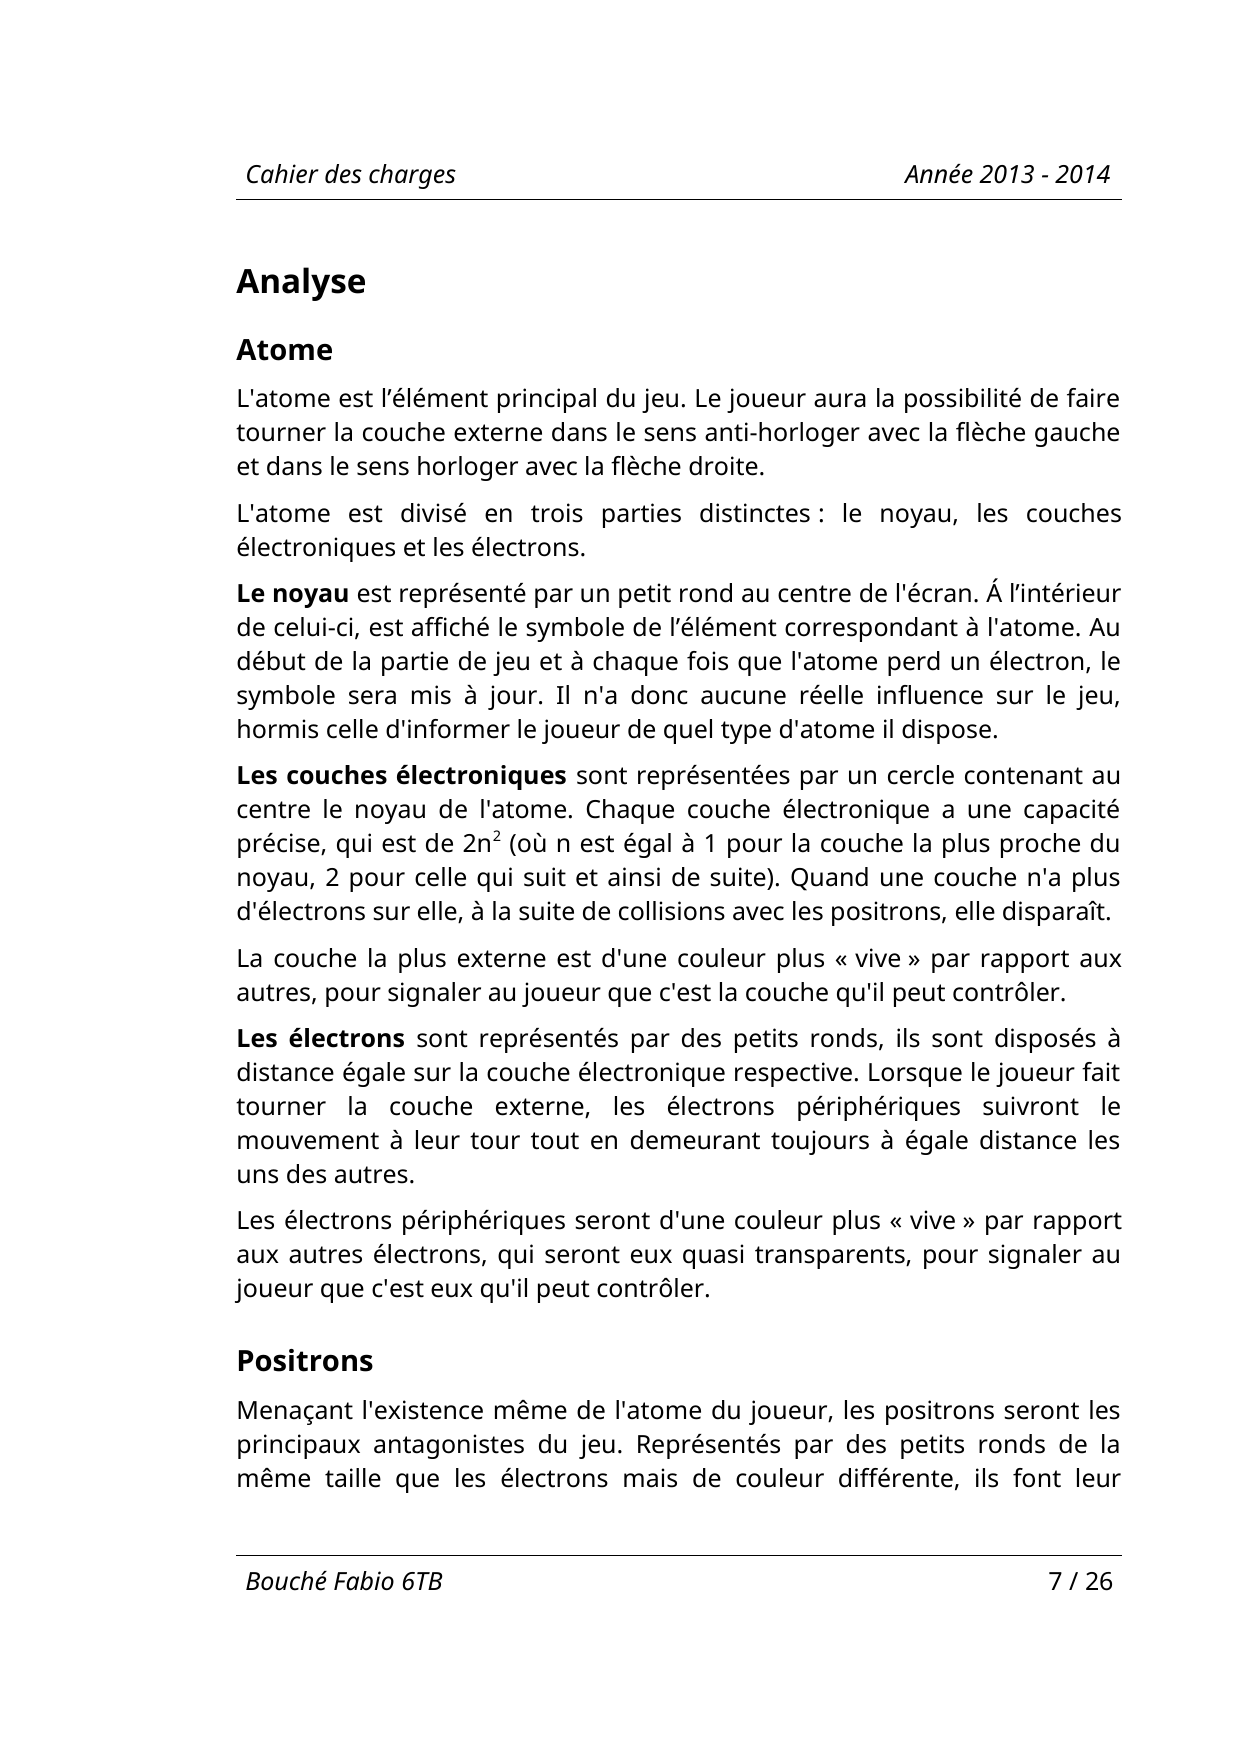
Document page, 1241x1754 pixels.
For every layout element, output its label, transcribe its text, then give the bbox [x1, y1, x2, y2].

text Les électrons périphériques seront d'une couleur plus « vive » par rapport aux autres électrons, qui seront eux quasi transparents, pour signaler au joueur que c'est eux qu'il peut contrôler. [236, 1203, 1122, 1305]
subtitle Positrons [236, 1340, 1122, 1380]
text Menaçant l'existence même de l'atome du joueur, les positrons seront les principaux antagonistes du jeu. Représentés par des petits ronds de la même taille que les électrons mais de couleur différente, ils font leur [236, 1393, 1122, 1494]
text L'atome est divisé en trois parties distinctes : le noyau, les couches électroniques et les électrons. [236, 495, 1122, 563]
text Le noyau est représenté par un petit rond au centre de l'écran. Á l’intérieur de celui-ci, est affiché le symbole de l’élément correspondant à l'atome. Au début de la partie de jeu et à chaque fois que l'atome perd un électron, le symbole sera mis à jour. Il n'a donc aucune réelle influence sur le jeu, hormis celle d'informer le joueur de quel type d'atome il dispose. [236, 576, 1122, 746]
subtitle Atome [236, 329, 1122, 368]
text Les couches électroniques sont représentées par un cercle contenant au centre le noyau de l'atome. Chaque couche électronique a une capacité précise, qui est de 2n2 (où n est égal à 1 pour la couche la plus proche du noyau, 2 pour celle qui suit et ainsi de suite). Quand une couche n'a plus d'électrons sur elle, à la suite de collisions avec les positrons, elle disparaît. [236, 758, 1122, 928]
subtitle Analyse [236, 258, 1122, 304]
text L'atome est l’élément principal du jeu. Le joueur aura la possibilité de faire tourner la couche externe dans le sens anti-horloger avec la flèche gauche et dans le sens horloger avec la flèche droite. [236, 381, 1122, 483]
text Les électrons sont représentés par des petits ronds, ils sont disposés à distance égale sur la couche électronique respective. Lorsque le joueur fait tourner la couche externe, les électrons périphériques suivront le mouvement à leur tour tout en demeurant toujours à égale distance les uns des autres. [236, 1021, 1122, 1191]
text La couche la plus externe est d'une couleur plus « vive » par rapport aux autres, pour signaler au joueur que c'est la couche qu'il peut contrôler. [236, 940, 1122, 1008]
